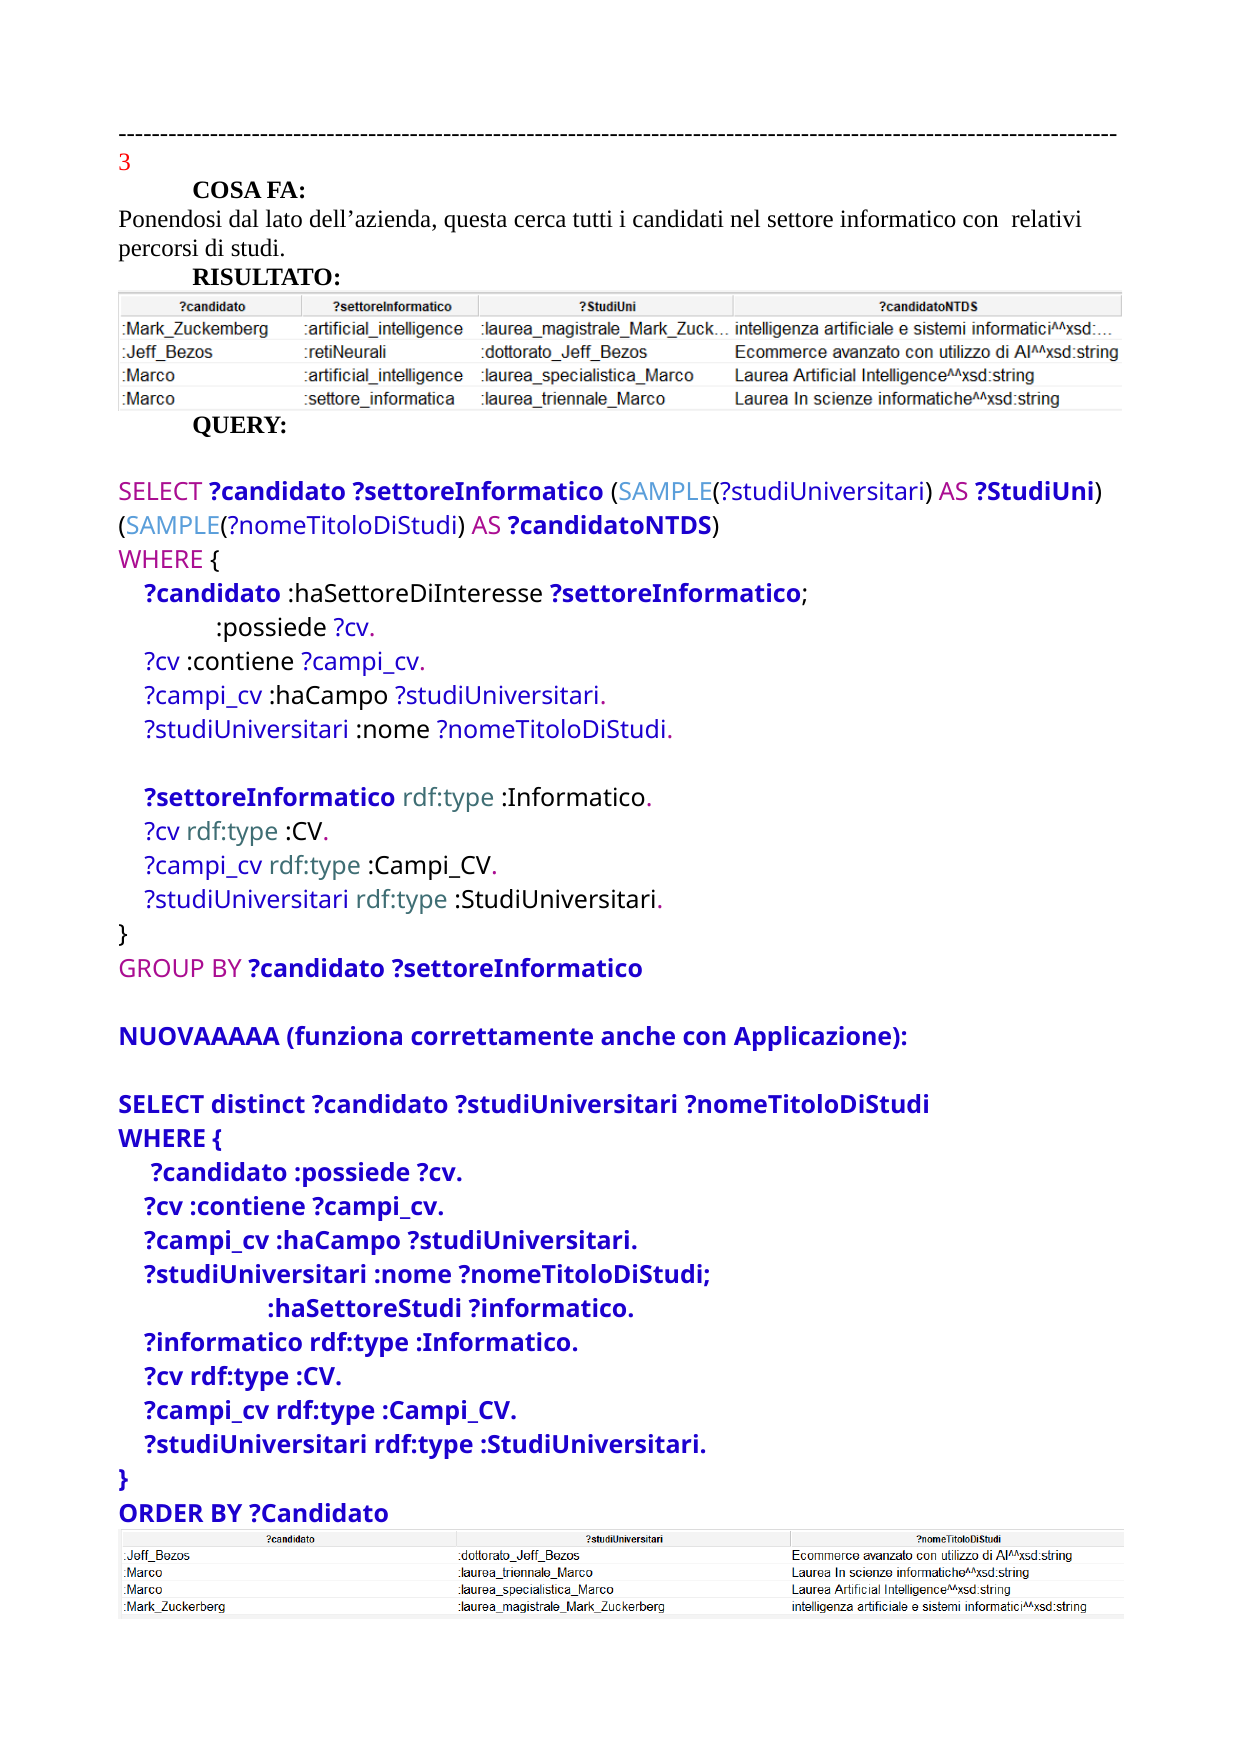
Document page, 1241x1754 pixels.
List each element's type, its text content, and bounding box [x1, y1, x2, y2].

text ?settoreInformatico rdf:type :Informatico. [118, 780, 1122, 814]
text SELECT distinct ?candidato ?studiUniversitari ?nomeTitoloDiStudi [118, 1086, 1122, 1121]
text ?campi_cv rdf:type :Campi_CV. [118, 848, 1122, 882]
text ?candidato :haSettoreDiInteresse ?settoreInformatico; [118, 576, 1122, 609]
text NUOVAAAAA (funziona correttamente anche con Applicazione): [118, 1018, 1122, 1052]
text RISULTATO: [118, 262, 1122, 290]
text GROUP BY ?candidato ?settoreInformatico [118, 950, 1122, 984]
text ?studiUniversitari rdf:type :StudiUniversitari. [118, 1427, 1122, 1461]
text ?studiUniversitari :nome ?nomeTitoloDiStudi. [118, 712, 1122, 746]
text ?studiUniversitari rdf:type :StudiUniversitari. [118, 882, 1122, 916]
text QUERY: [118, 411, 1122, 439]
text ?cv :contiene ?campi_cv. [118, 644, 1122, 678]
text 3 [118, 147, 1122, 176]
text :possiede ?cv. [118, 609, 1122, 644]
text ------------------------------------------------------------------------------------------------------------------------ [118, 118, 1122, 147]
text ?informatico rdf:type :Informatico. [118, 1325, 1122, 1359]
text ?campi_cv :haCampo ?studiUniversitari. [118, 1223, 1122, 1257]
text ?campi_cv rdf:type :Campi_CV. [118, 1393, 1122, 1427]
text } [118, 1461, 1122, 1495]
text COSA FA: [118, 176, 1122, 204]
text } [118, 916, 1122, 950]
text ?cv rdf:type :CV. [118, 1359, 1122, 1393]
text SELECT ?candidato ?settoreInformatico (SAMPLE(?studiUniversitari) AS ?StudiUni) (SAMPLE(?nomeTitoloDiStudi) AS ?candidatoNTDS) [118, 473, 1122, 541]
text ?campi_cv :haCampo ?studiUniversitari. [118, 678, 1122, 712]
text ?cv rdf:type :CV. [118, 814, 1122, 848]
text Ponendosi dal lato dell’azienda, questa cerca tutti i candidati nel settore informatico con relativi percorsi di studi. [118, 204, 1122, 262]
text ORDER BY ?Candidato [118, 1495, 1122, 1529]
text ?candidato :possiede ?cv. [118, 1154, 1122, 1189]
text WHERE { [118, 1121, 1122, 1154]
text ?cv :contiene ?campi_cv. [118, 1189, 1122, 1223]
text WHERE { [118, 541, 1122, 576]
text ?studiUniversitari :nome ?nomeTitoloDiStudi; [118, 1257, 1122, 1291]
text :haSettoreStudi ?informatico. [118, 1291, 1122, 1325]
